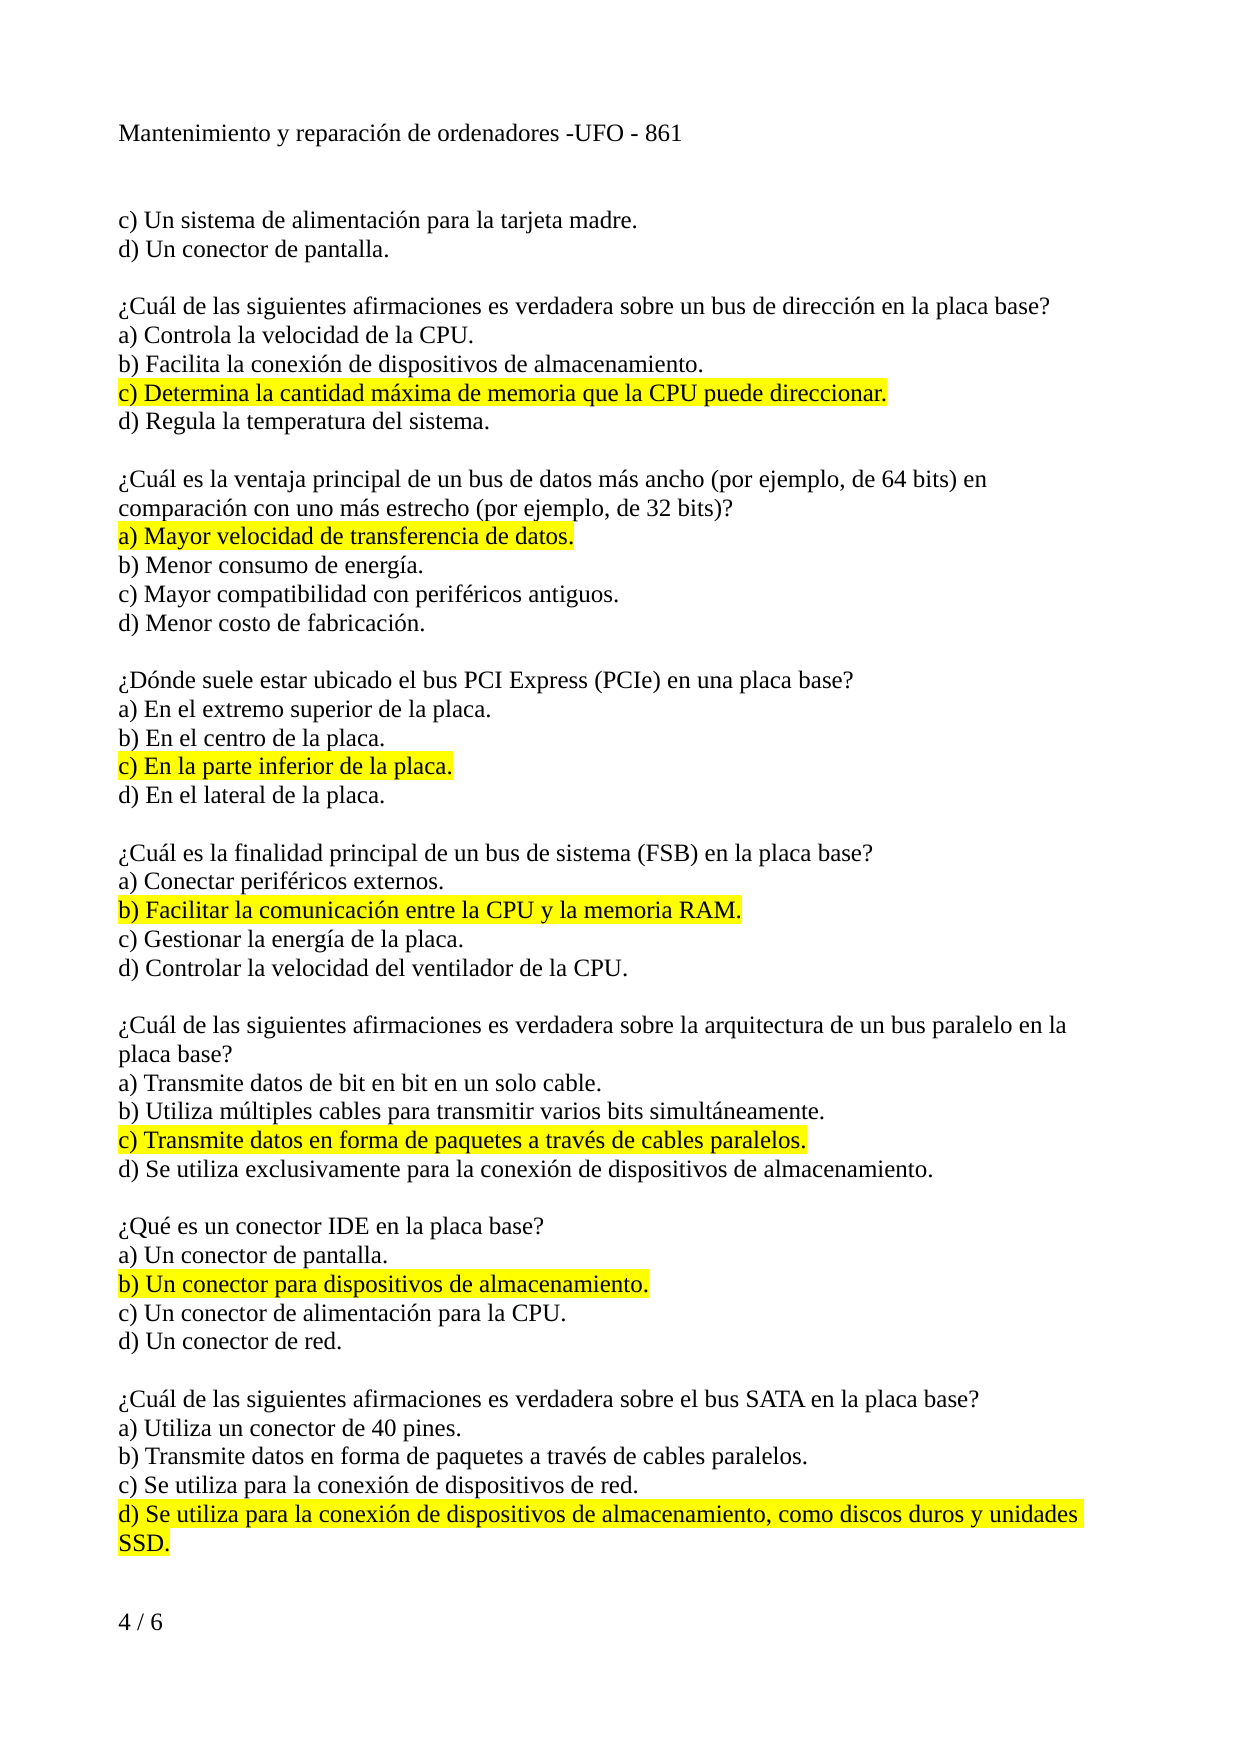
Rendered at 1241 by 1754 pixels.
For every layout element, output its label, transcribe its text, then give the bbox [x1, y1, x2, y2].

text b) Facilita la conexión de dispositivos de almacenamiento. [118, 349, 1122, 378]
text c) Transmite datos en forma de paquetes a través de cables paralelos. [118, 1125, 1122, 1154]
text d) Regula la temperatura del sistema. [118, 406, 1122, 435]
text d) Un conector de red. [118, 1326, 1122, 1355]
text c) En la parte inferior de la placa. [118, 751, 1122, 780]
text c) Gestionar la energía de la placa. [118, 924, 1122, 953]
text ¿Dónde suele estar ubicado el bus PCI Express (PCIe) en una placa base? [118, 665, 1122, 694]
text d) Un conector de pantalla. [118, 234, 1122, 263]
text c) Un sistema de alimentación para la tarjeta madre. [118, 205, 1122, 234]
text ¿Qué es un conector IDE en la placa base? [118, 1211, 1122, 1240]
text ¿Cuál de las siguientes afirmaciones es verdadera sobre un bus de dirección en la placa base? [118, 291, 1122, 320]
text b) Un conector para dispositivos de almacenamiento. [118, 1269, 1122, 1298]
text d) Menor costo de fabricación. [118, 608, 1122, 636]
text c) Determina la cantidad máxima de memoria que la CPU puede direccionar. [118, 378, 1122, 406]
text ¿Cuál es la finalidad principal de un bus de sistema (FSB) en la placa base? [118, 838, 1122, 866]
text b) Transmite datos en forma de paquetes a través de cables paralelos. [118, 1441, 1122, 1470]
text ¿Cuál es la ventaja principal de un bus de datos más ancho (por ejemplo, de 64 bits) en comparación con uno más estrecho (por ejemplo, de 32 bits)? [118, 464, 1122, 521]
text ¿Cuál de las siguientes afirmaciones es verdadera sobre el bus SATA en la placa base? [118, 1384, 1122, 1413]
text a) Utiliza un conector de 40 pines. [118, 1413, 1122, 1441]
text a) Un conector de pantalla. [118, 1240, 1122, 1269]
text a) Controla la velocidad de la CPU. [118, 320, 1122, 349]
text a) Transmite datos de bit en bit en un solo cable. [118, 1068, 1122, 1096]
text d) Se utiliza exclusivamente para la conexión de dispositivos de almacenamiento. [118, 1154, 1122, 1183]
text c) Se utiliza para la conexión de dispositivos de red. [118, 1470, 1122, 1499]
text a) En el extremo superior de la placa. [118, 694, 1122, 723]
text c) Mayor compatibilidad con periféricos antiguos. [118, 579, 1122, 608]
text c) Un conector de alimentación para la CPU. [118, 1298, 1122, 1326]
text d) Controlar la velocidad del ventilador de la CPU. [118, 953, 1122, 981]
text b) En el centro de la placa. [118, 723, 1122, 751]
text d) En el lateral de la placa. [118, 780, 1122, 809]
text ¿Cuál de las siguientes afirmaciones es verdadera sobre la arquitectura de un bus paralelo en la placa base? [118, 1010, 1122, 1068]
text b) Utiliza múltiples cables para transmitir varios bits simultáneamente. [118, 1096, 1122, 1125]
text b) Menor consumo de energía. [118, 550, 1122, 579]
text d) Se utiliza para la conexión de dispositivos de almacenamiento, como discos duros y unidades SSD. [118, 1499, 1122, 1556]
text a) Mayor velocidad de transferencia de datos. [118, 521, 1122, 550]
text b) Facilitar la comunicación entre la CPU y la memoria RAM. [118, 895, 1122, 924]
text a) Conectar periféricos externos. [118, 866, 1122, 895]
